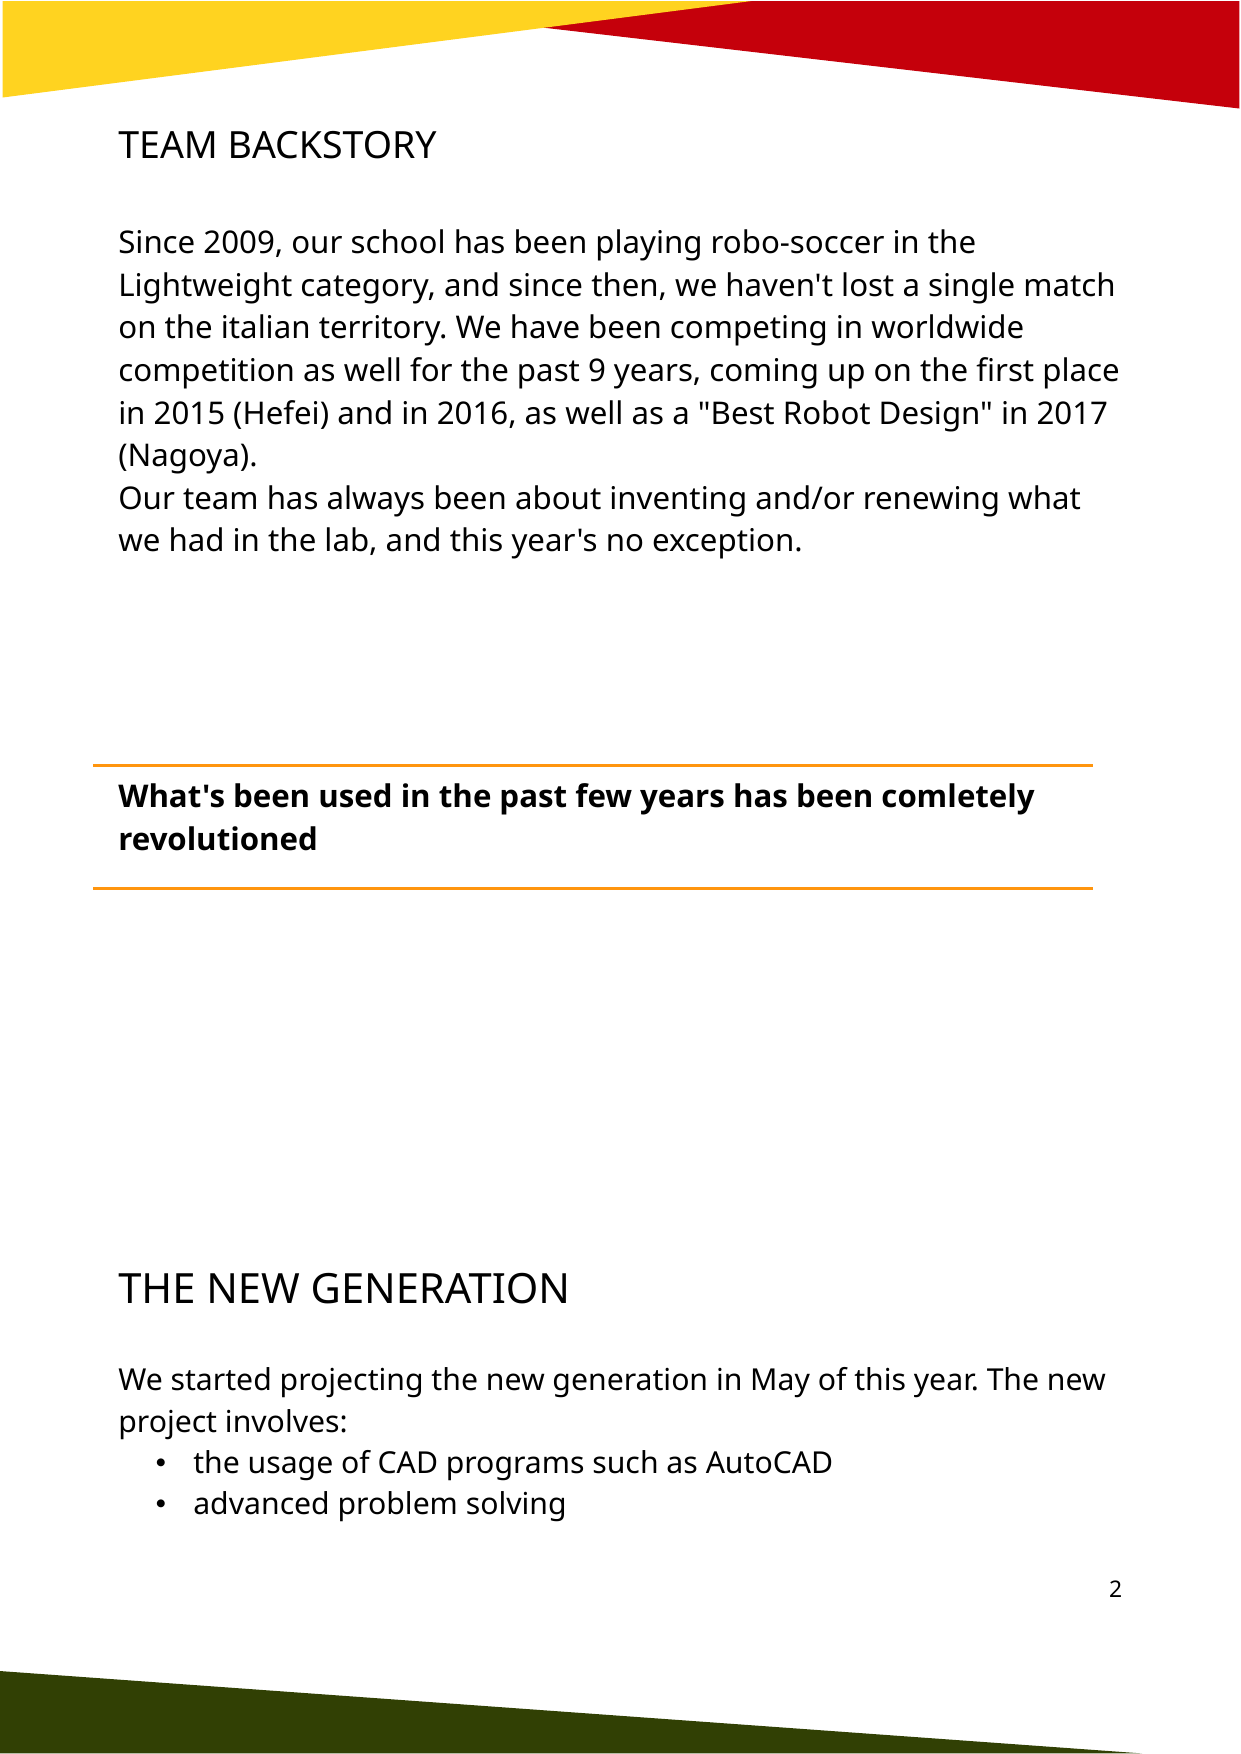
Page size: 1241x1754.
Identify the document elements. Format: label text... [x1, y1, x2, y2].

list the usage of CAD programs such as AutoCAD [156, 1441, 1122, 1482]
list advanced problem solving [156, 1482, 1122, 1523]
text Our team has always been about inventing and/or renewing what we had in the lab, and this year's no exception. [118, 476, 1122, 561]
text Since 2009, our school has been playing robo-soccer in the Lightweight category, and since then, we haven't lost a single match on the italian territory. We have been competing in worldwide competition as well for the past 9 years, coming up on the first place in 2015 (Hefei) and in 2016, as well as a "Best Robot Design" in 2017 (Nagoya). [118, 220, 1122, 476]
text We started projecting the new generation in May of this year. The new project involves: [118, 1358, 1122, 1441]
text THE NEW GENERATION [118, 1259, 1122, 1316]
text What's been used in the past few years has been comletely revolutioned [118, 774, 1122, 859]
text TEAM BACKSTORY [118, 118, 1122, 169]
